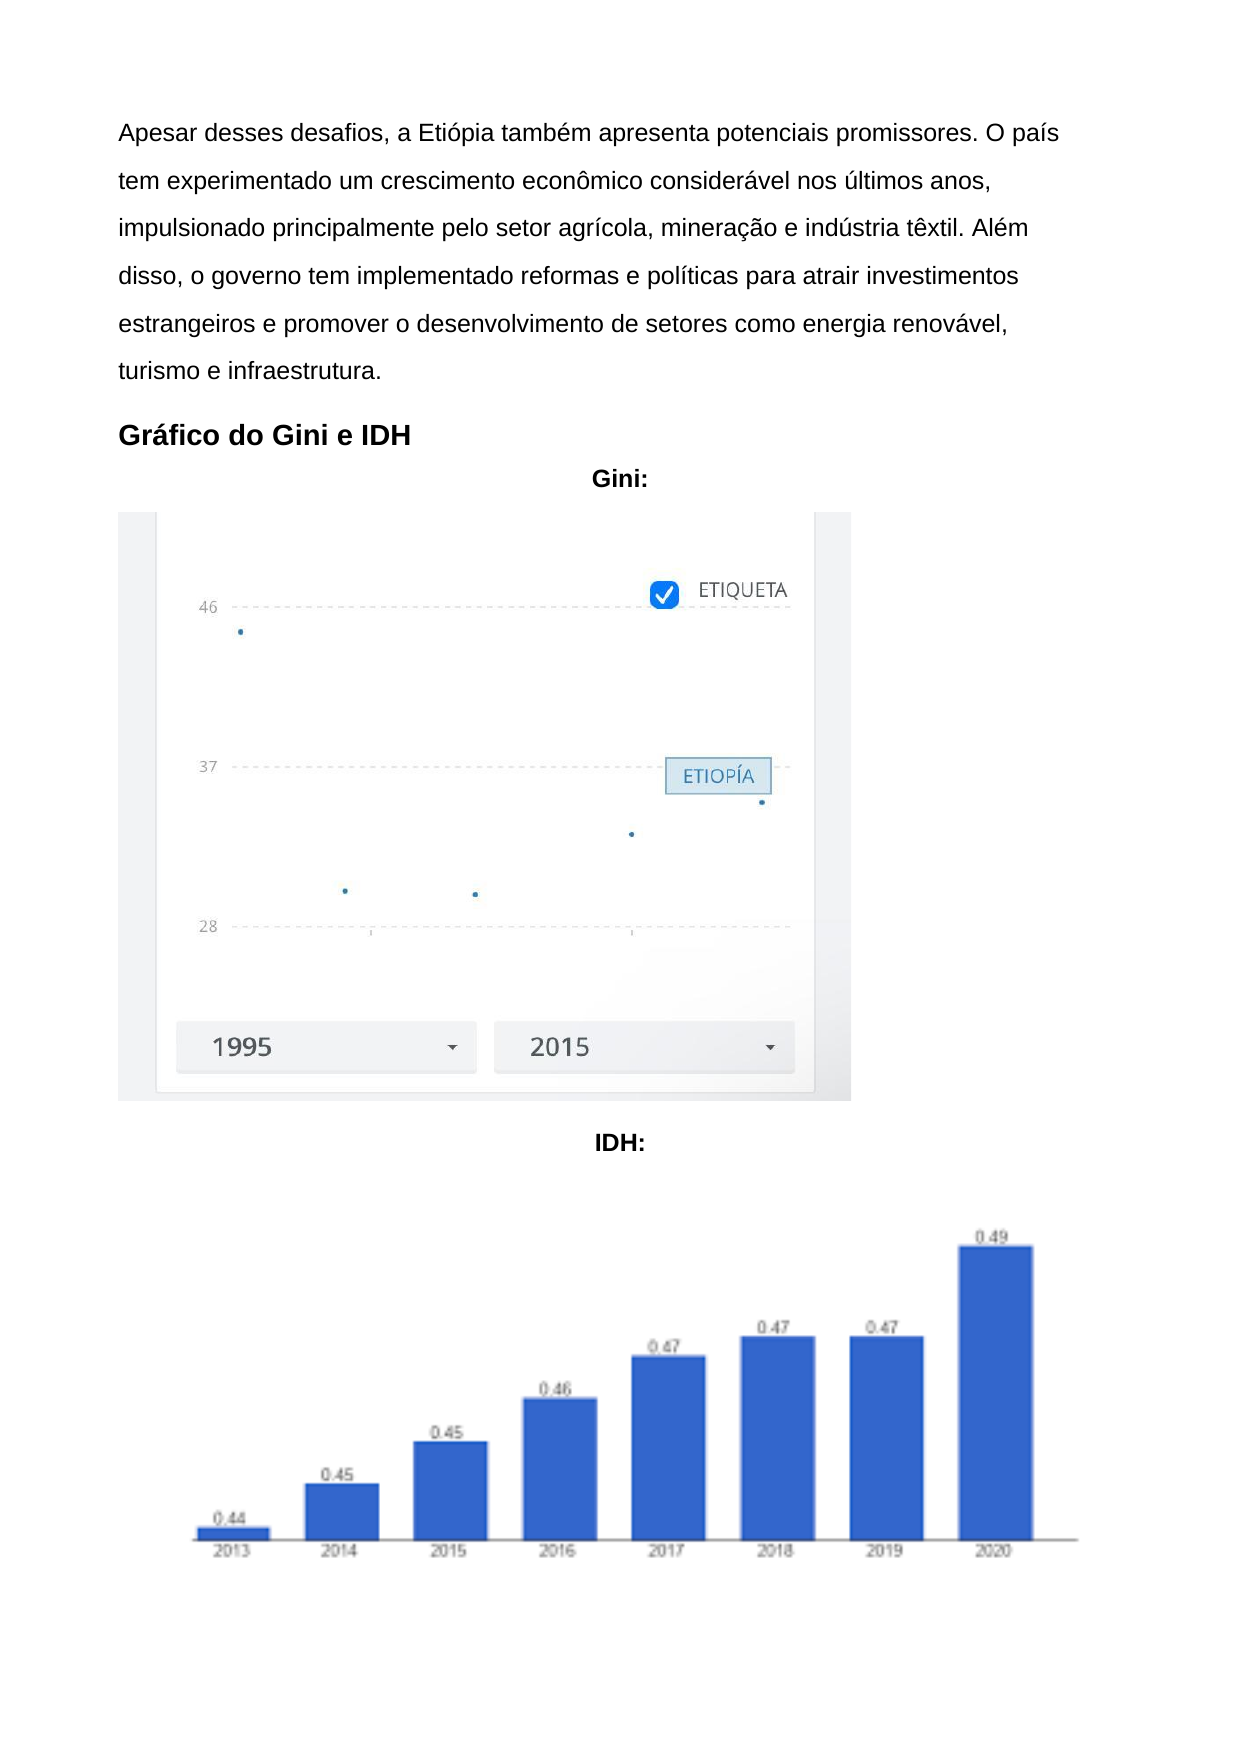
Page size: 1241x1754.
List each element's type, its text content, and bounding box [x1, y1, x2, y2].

text Gini: [118, 464, 1122, 493]
text Apesar desses desafios, a Etiópia também apresenta potenciais promissores. O país [118, 118, 1122, 147]
text impulsionado principalmente pelo setor agrícola, mineração e indústria têxtil. Além [118, 213, 1122, 242]
text IDH: [118, 1128, 1122, 1157]
text turismo e infraestrutura. [118, 356, 1122, 385]
picture [118, 512, 852, 1101]
text estrangeiros e promover o desenvolvimento de setores como energia renovável, [118, 308, 1122, 337]
picture [167, 1208, 1103, 1579]
text disso, o governo tem implementado reformas e políticas para atrair investimentos [118, 261, 1122, 290]
subtitle Gráfico do Gini e IDH [118, 418, 1122, 452]
text tem experimentado um crescimento econômico considerável nos últimos anos, [118, 166, 1122, 194]
